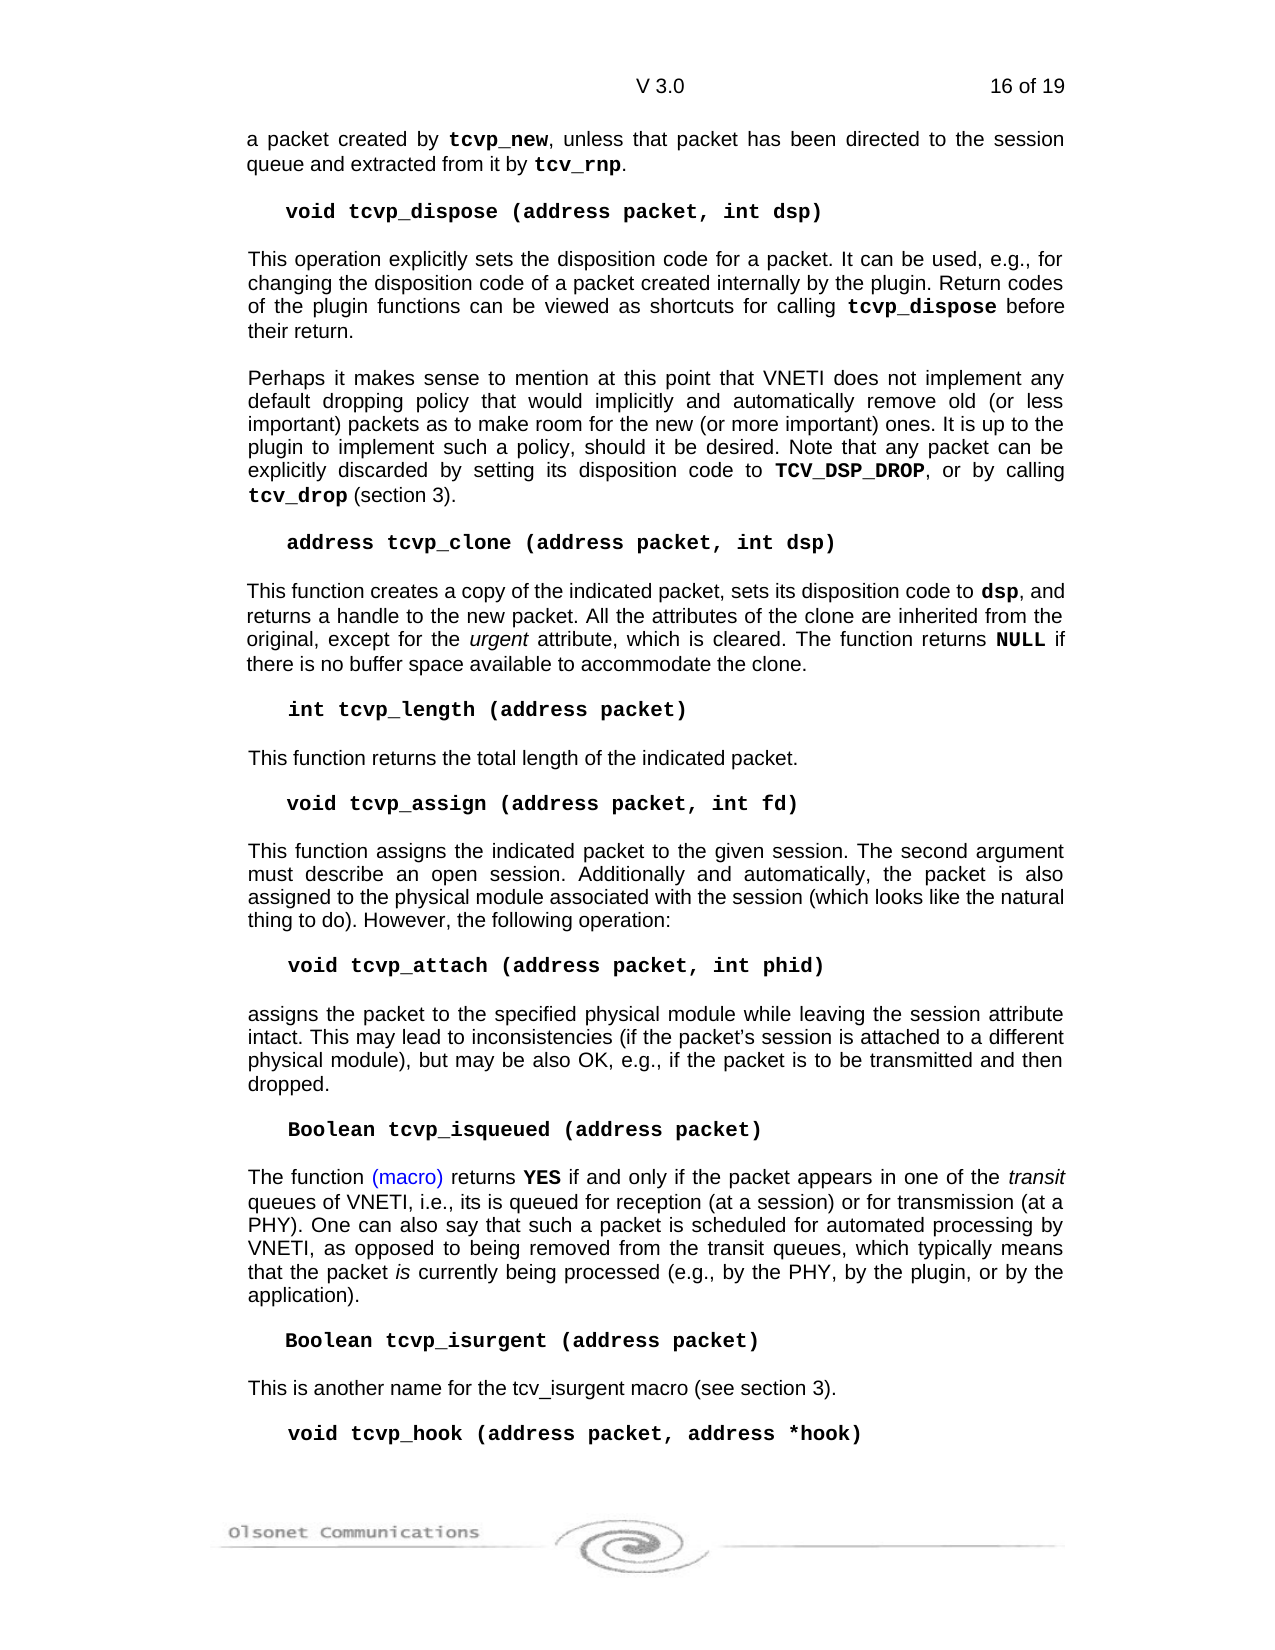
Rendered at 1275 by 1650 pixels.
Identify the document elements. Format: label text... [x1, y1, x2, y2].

text void tcvp_dispose (address packet, int dsp) [285, 201, 1065, 225]
text This function creates a copy of the indicated packet, sets its disposition code to dsp, and returns a handle to the new packet. All the attributes of the clone are inherited from the original, except for the urgent attribute, which is cleared. The function returns NULL if there is no buffer space available to accommodate the clone. [246, 579, 1065, 676]
text This function assigns the indicated packet to the given session. The second argument must describe an open session. Additionally and automatically, the packet is also assigned to the physical module associated with the session (which looks like the natural thing to do). However, the following operation: [248, 839, 1065, 932]
text Boolean tcvp_isurgent (address packet) [285, 1330, 1065, 1353]
text void tcvp_attach (address packet, int phid) [288, 956, 1065, 979]
text This function returns the total length of the indicated packet. [248, 746, 1065, 769]
text This operation explicitly sets the disposition code for a packet. It can be used, e.g., for changing the disposition code of a packet created internally by the plugin. Return codes of the plugin functions can be viewed as shortcuts for calling tcvp_dispose before their return. [248, 248, 1065, 343]
text assigns the packet to the specified physical module while leaving the session attribute intact. This may lead to inconsistencies (if the packet’s session is attached to a different physical module), but may be also OK, e.g., if the packet is to be transmitted and then dropped. [248, 1002, 1065, 1095]
text address tcvp_clone (address packet, int dsp) [286, 532, 1065, 556]
text The function (macro) returns YES if and only if the packet appears in one of the transit queues of VNETI, i.e., its is queued for reception (at a session) or for transmission (at a PHY). One can also say that such a packet is scheduled for automated processing by VNETI, as opposed to being removed from the transit queues, which typically means that the packet is currently being processed (e.g., by the PHY, by the plugin, or by the application). [248, 1165, 1065, 1307]
picture [210, 1504, 1065, 1596]
text void tcvp_hook (address packet, address *hook) [288, 1423, 1065, 1447]
text This is another name for the tcv_isurgent macro (see section 3). [248, 1377, 1065, 1400]
text int tcvp_length (address packet) [288, 699, 1065, 723]
text Perhaps it makes sense to mention at this point that VNETI does not implement any default dropping policy that would implicitly and automatically remove old (or less important) packets as to make room for the new (or more important) ones. It is up to the plugin to implement such a policy, should it be desired. Note that any packet can be explicitly discarded by setting its disposition code to TCV_DSP_DROP, or by calling tcv_drop (section 3). [248, 366, 1065, 509]
text Boolean tcvp_isqueued (address packet) [288, 1118, 1065, 1142]
text void tcvp_assign (address packet, int fd) [286, 792, 1065, 816]
text a packet created by tcvp_new, unless that packet has been directed to the session queue and extracted from it by tcv_rnp. [246, 128, 1065, 178]
